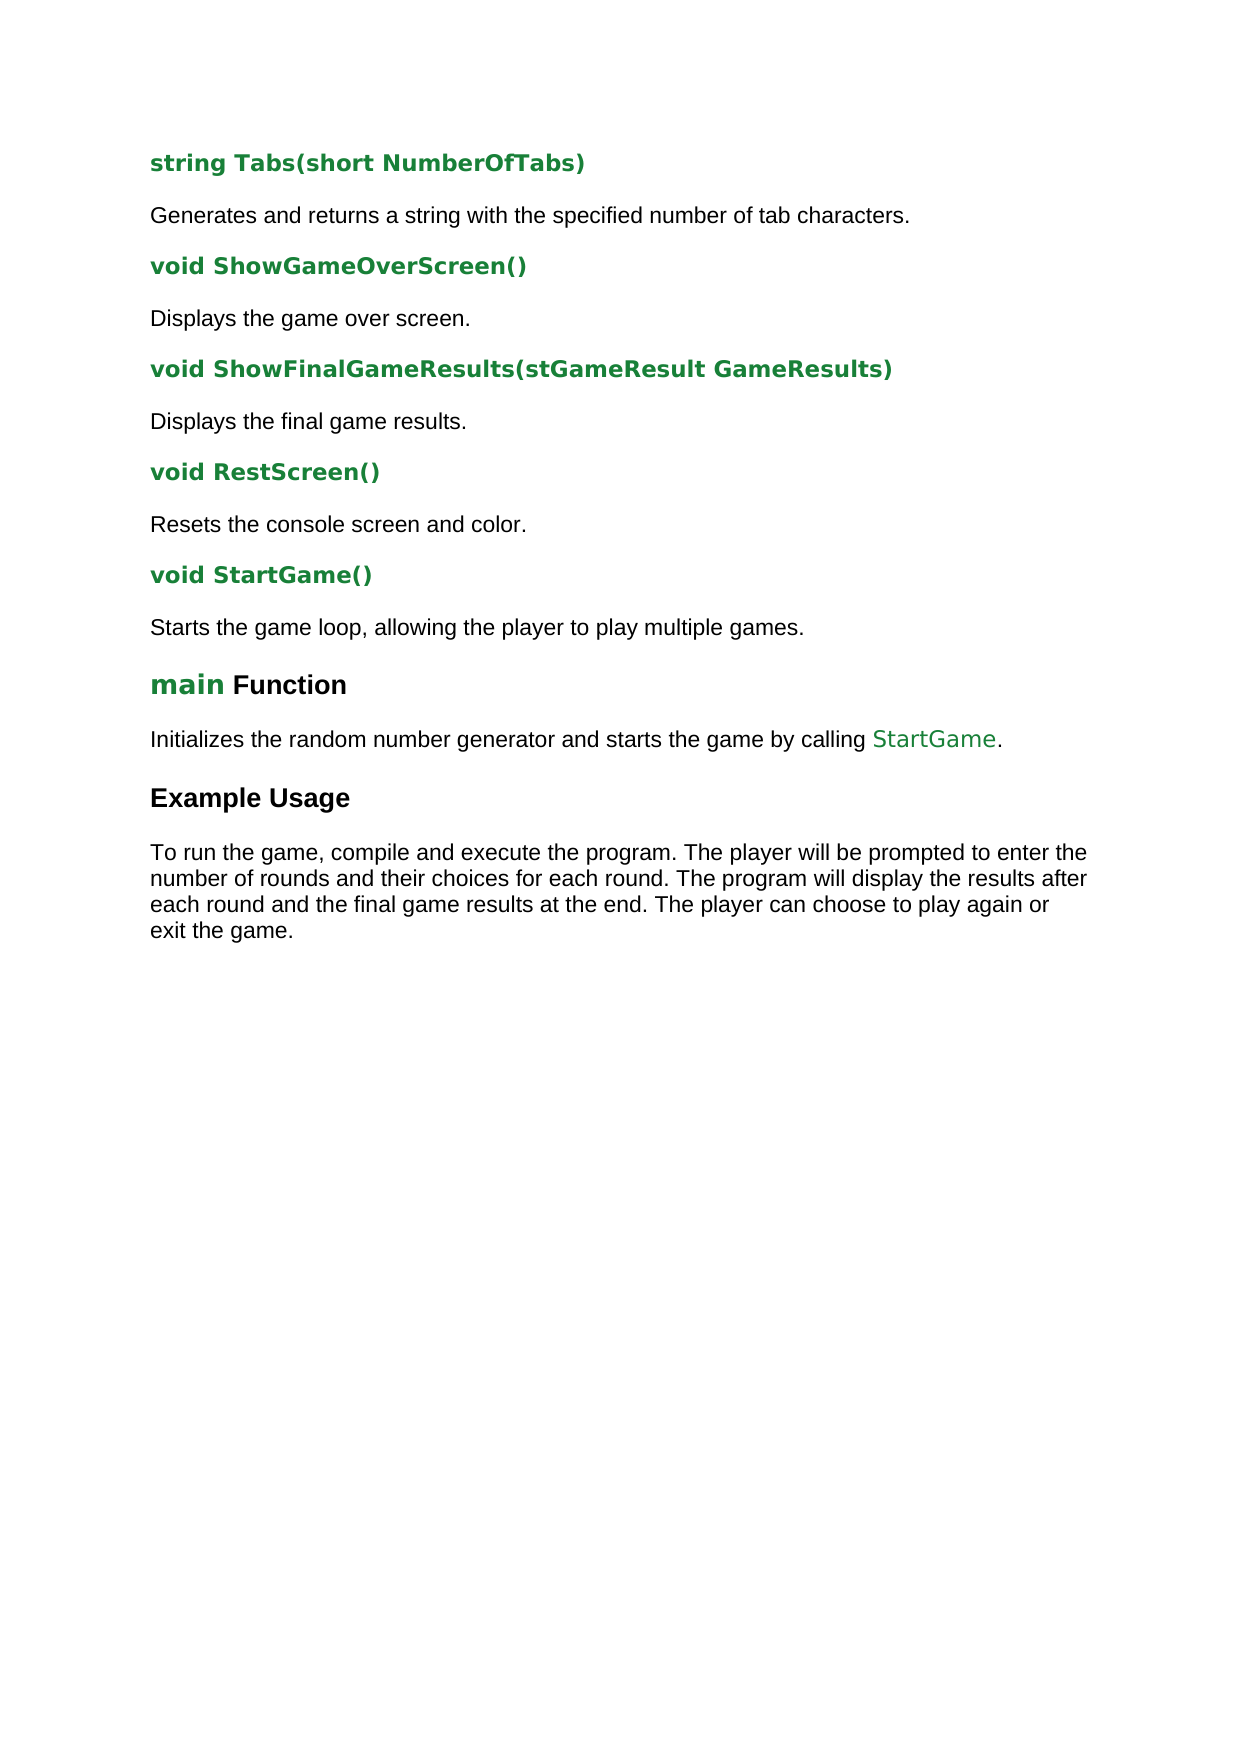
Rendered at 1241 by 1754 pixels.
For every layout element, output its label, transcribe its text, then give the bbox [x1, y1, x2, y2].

subtitle void ShowGameOverScreen() [150, 253, 1090, 280]
text Displays the final game results. [150, 408, 1090, 434]
text Displays the game over screen. [150, 305, 1090, 331]
text Generates and returns a string with the specified number of tab characters. [150, 202, 1090, 228]
subtitle main Function [150, 669, 1090, 701]
text Starts the game loop, allowing the player to play multiple games. [150, 614, 1090, 640]
text To run the game, compile and execute the program. The player will be prompted to enter the number of rounds and their choices for each round. The program will display the results after each round and the final game results at the end. The player can choose to play again or exit the game. [150, 838, 1090, 944]
subtitle void StartGame() [150, 562, 1090, 589]
subtitle Example Usage [150, 782, 1090, 813]
text Resets the console screen and color. [150, 511, 1090, 537]
subtitle void ShowFinalGameResults(stGameResult GameResults) [150, 356, 1090, 383]
subtitle string Tabs(short NumberOfTabs) [150, 150, 1090, 177]
text Initializes the random number generator and starts the game by calling StartGame. [150, 726, 1090, 753]
subtitle void RestScreen() [150, 459, 1090, 486]
